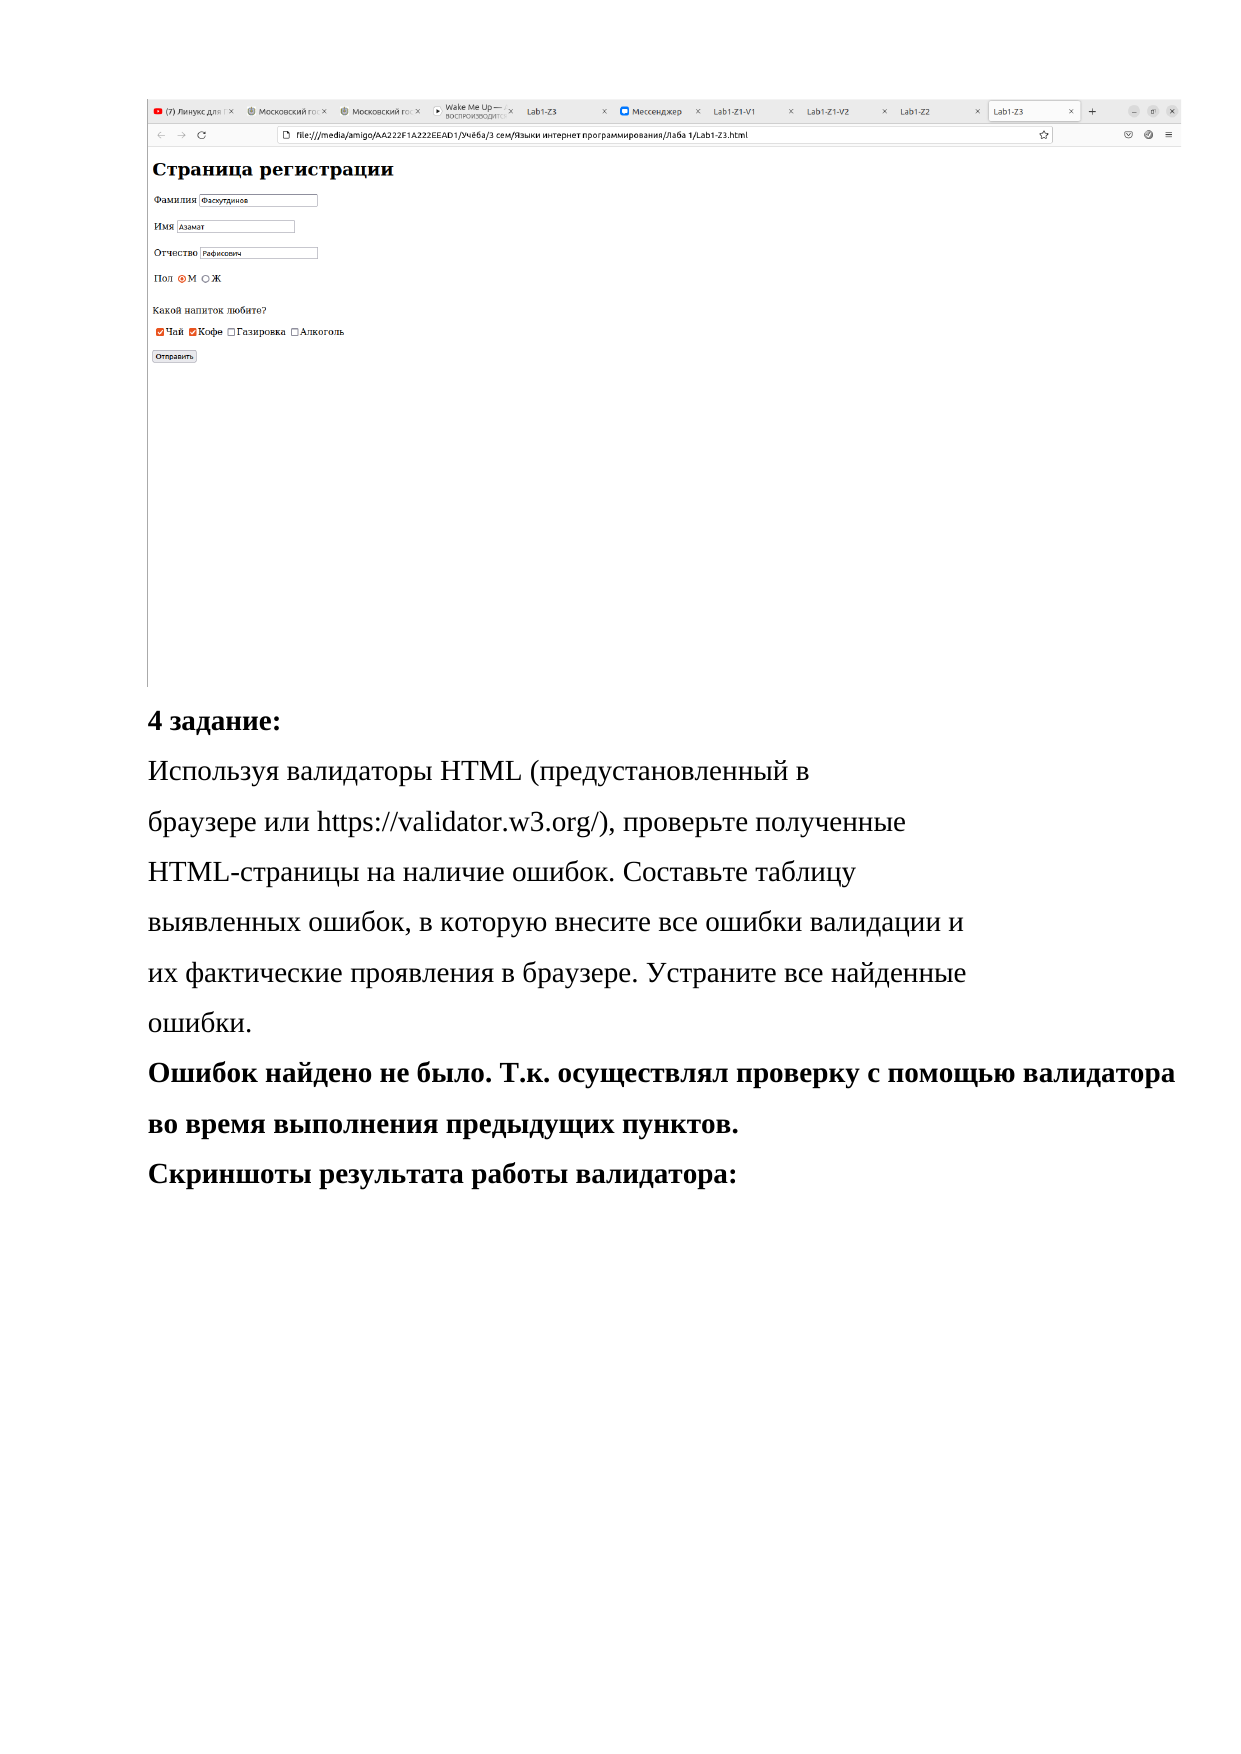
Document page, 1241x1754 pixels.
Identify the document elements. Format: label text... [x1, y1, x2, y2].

text Используя валидаторы HTML (предустановленный в браузере или https://validator.w3.org/), проверьте полученные HTML-страницы на наличие ошибок. Составьте таблицу выявленных ошибок, в которую внесите все ошибки валидации и их фактические проявления в браузере. Устраните все найденные ошибки. [148, 753, 1181, 1039]
text Скриншоты результата работы валидатора: [148, 1156, 1181, 1189]
text 4 задание: [148, 687, 1181, 737]
picture [147, 99, 1182, 687]
text Ошибок найдено не было. Т.к. осуществлял проверку с помощью валидатора во время выполнения предыдущих пунктов. [148, 1055, 1181, 1139]
